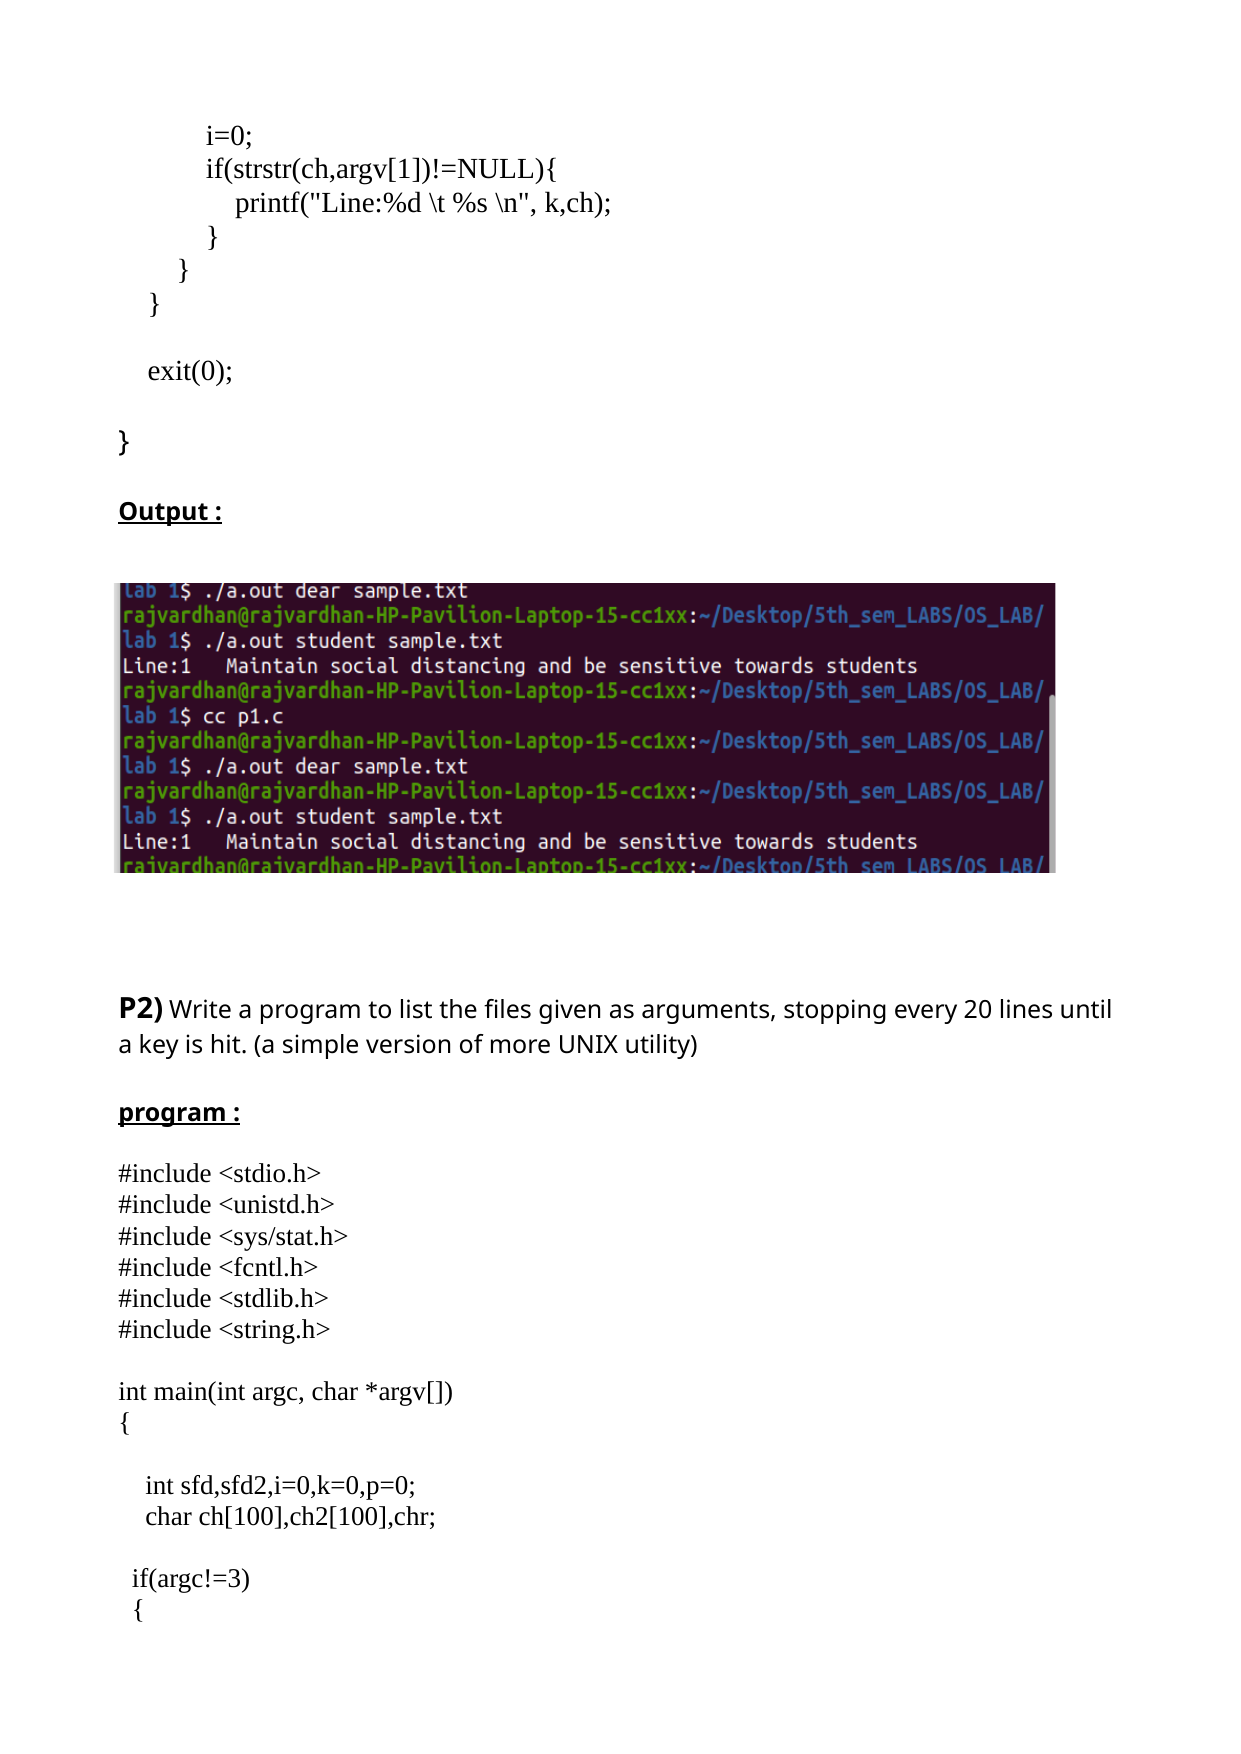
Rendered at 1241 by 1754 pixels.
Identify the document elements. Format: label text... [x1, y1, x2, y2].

text { [118, 1406, 1122, 1438]
text exit(0); [118, 353, 1122, 386]
text int main(int argc, char *argv[]) [118, 1375, 1122, 1406]
text if(strstr(ch,argv[1])!=NULL){ [118, 152, 1122, 185]
text } [118, 219, 1122, 252]
text } [118, 420, 1122, 460]
text } [118, 252, 1122, 286]
text } [118, 286, 1122, 319]
text #include <string.h> [118, 1313, 1122, 1344]
text #include <stdlib.h> [118, 1282, 1122, 1313]
picture [113, 583, 1056, 873]
text { [118, 1593, 1122, 1624]
text P2) Write a program to list the files given as arguments, stopping every 20 lines until a key is hit. (a simple version of more UNIX utility) [118, 987, 1122, 1061]
text Output : [118, 493, 1122, 527]
text int sfd,sfd2,i=0,k=0,p=0; [118, 1469, 1122, 1500]
text printf("Line:%d \t %s \n", k,ch); [118, 185, 1122, 219]
text char ch[100],ch2[100],chr; [118, 1500, 1122, 1531]
text #include <fcntl.h> [118, 1251, 1122, 1282]
text #include <unistd.h> [118, 1188, 1122, 1219]
text #include <sys/stat.h> [118, 1219, 1122, 1251]
text #include <stdio.h> [118, 1157, 1122, 1188]
text if(argc!=3) [118, 1562, 1122, 1593]
text program : [118, 1094, 1122, 1128]
text i=0; [118, 118, 1122, 152]
